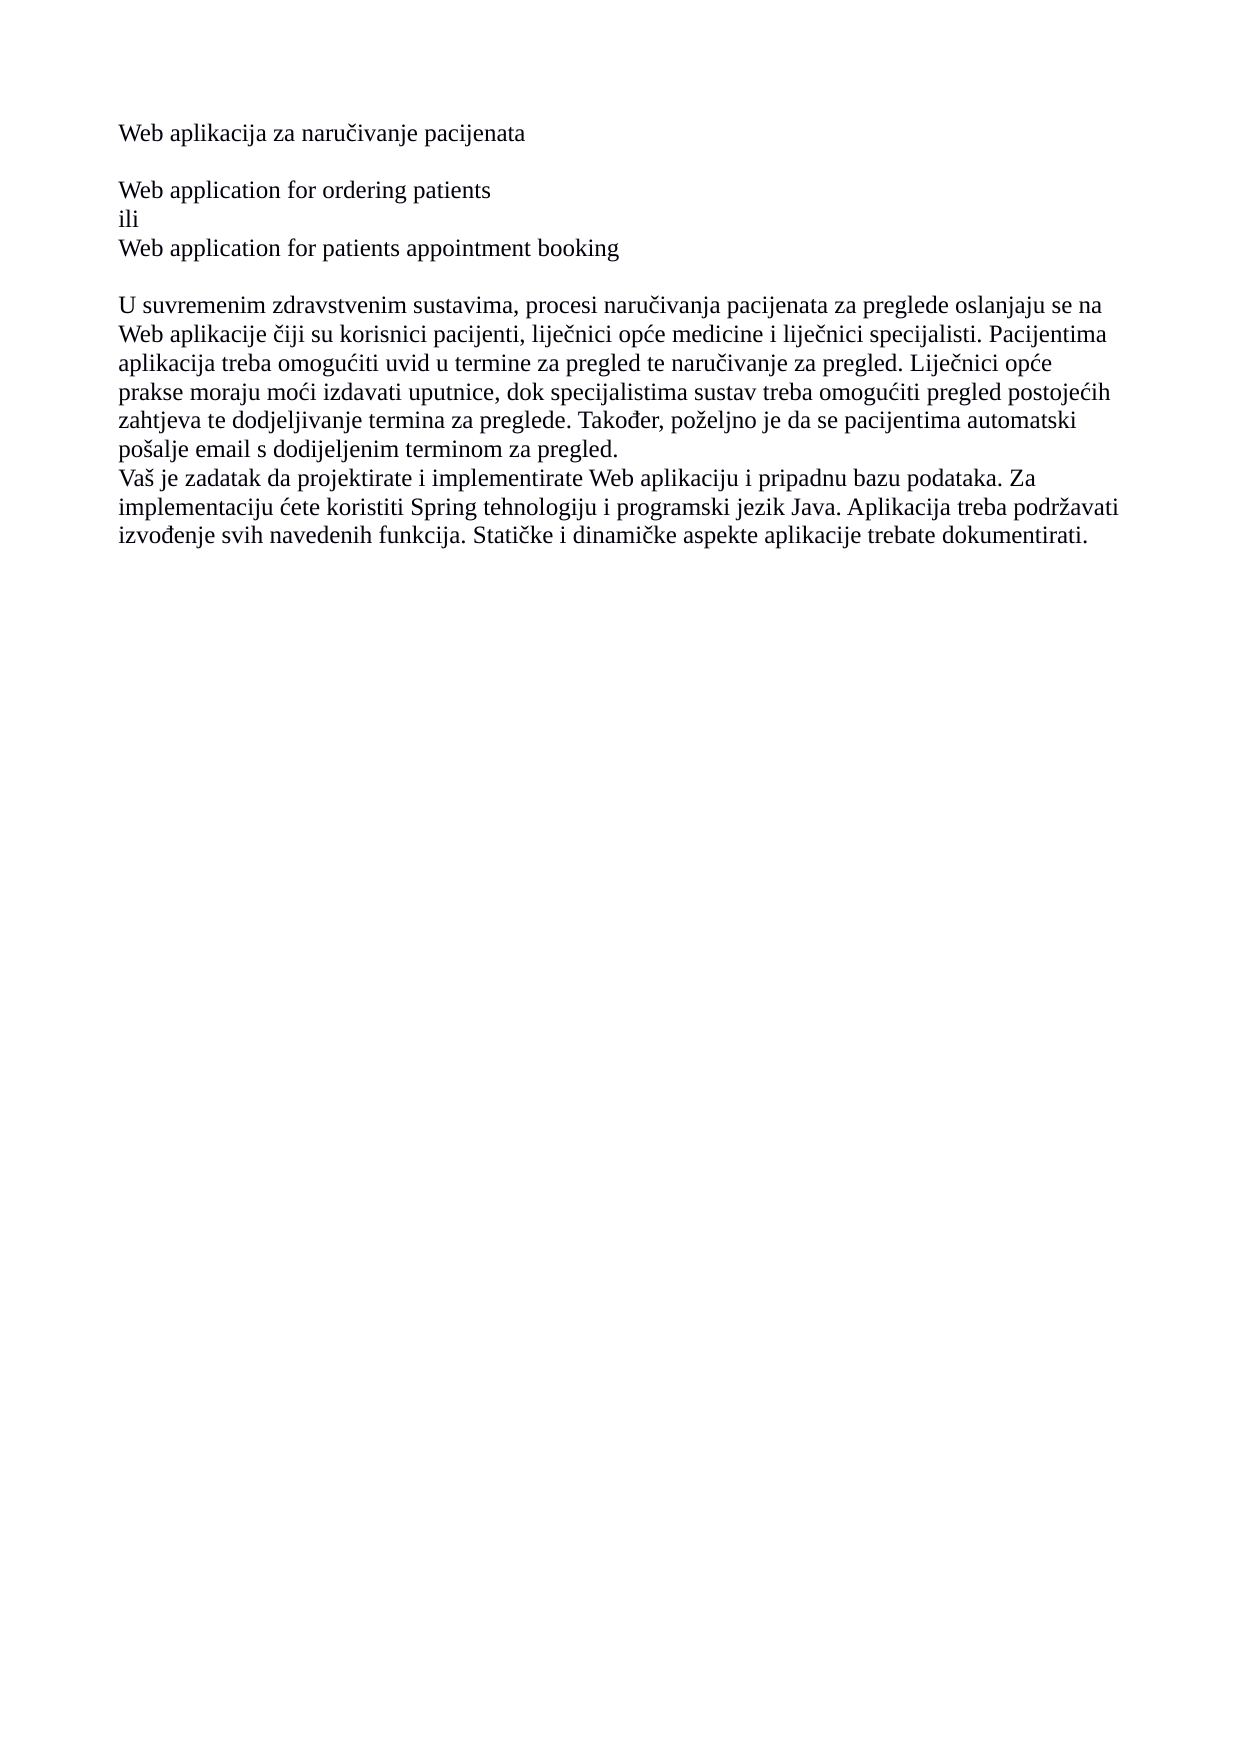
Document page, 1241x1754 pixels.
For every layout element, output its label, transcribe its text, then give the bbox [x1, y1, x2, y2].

text Web application for patients appointment booking [118, 233, 1122, 262]
text Web application for ordering patients [118, 176, 1122, 204]
text Vaš je zadatak da projektirate i implementirate Web aplikaciju i pripadnu bazu podataka. Za implementaciju ćete koristiti Spring tehnologiju i programski jezik Java. Aplikacija treba podržavati izvođenje svih navedenih funkcija. Statičke i dinamičke aspekte aplikacije trebate dokumentirati. [118, 463, 1122, 549]
text U suvremenim zdravstvenim sustavima, procesi naručivanja pacijenata za preglede oslanjaju se na Web aplikacije čiji su korisnici pacijenti, liječnici opće medicine i liječnici specijalisti. Pacijentima aplikacija treba omogućiti uvid u termine za pregled te naručivanje za pregled. Liječnici opće prakse moraju moći izdavati uputnice, dok specijalistima sustav treba omogućiti pregled postojećih zahtjeva te dodjeljivanje termina za preglede. Također, poželjno je da se pacijentima automatski pošalje email s dodijeljenim terminom za pregled. [118, 291, 1122, 463]
text ili [118, 204, 1122, 233]
text Web aplikacija za naručivanje pacijenata [118, 118, 1122, 147]
